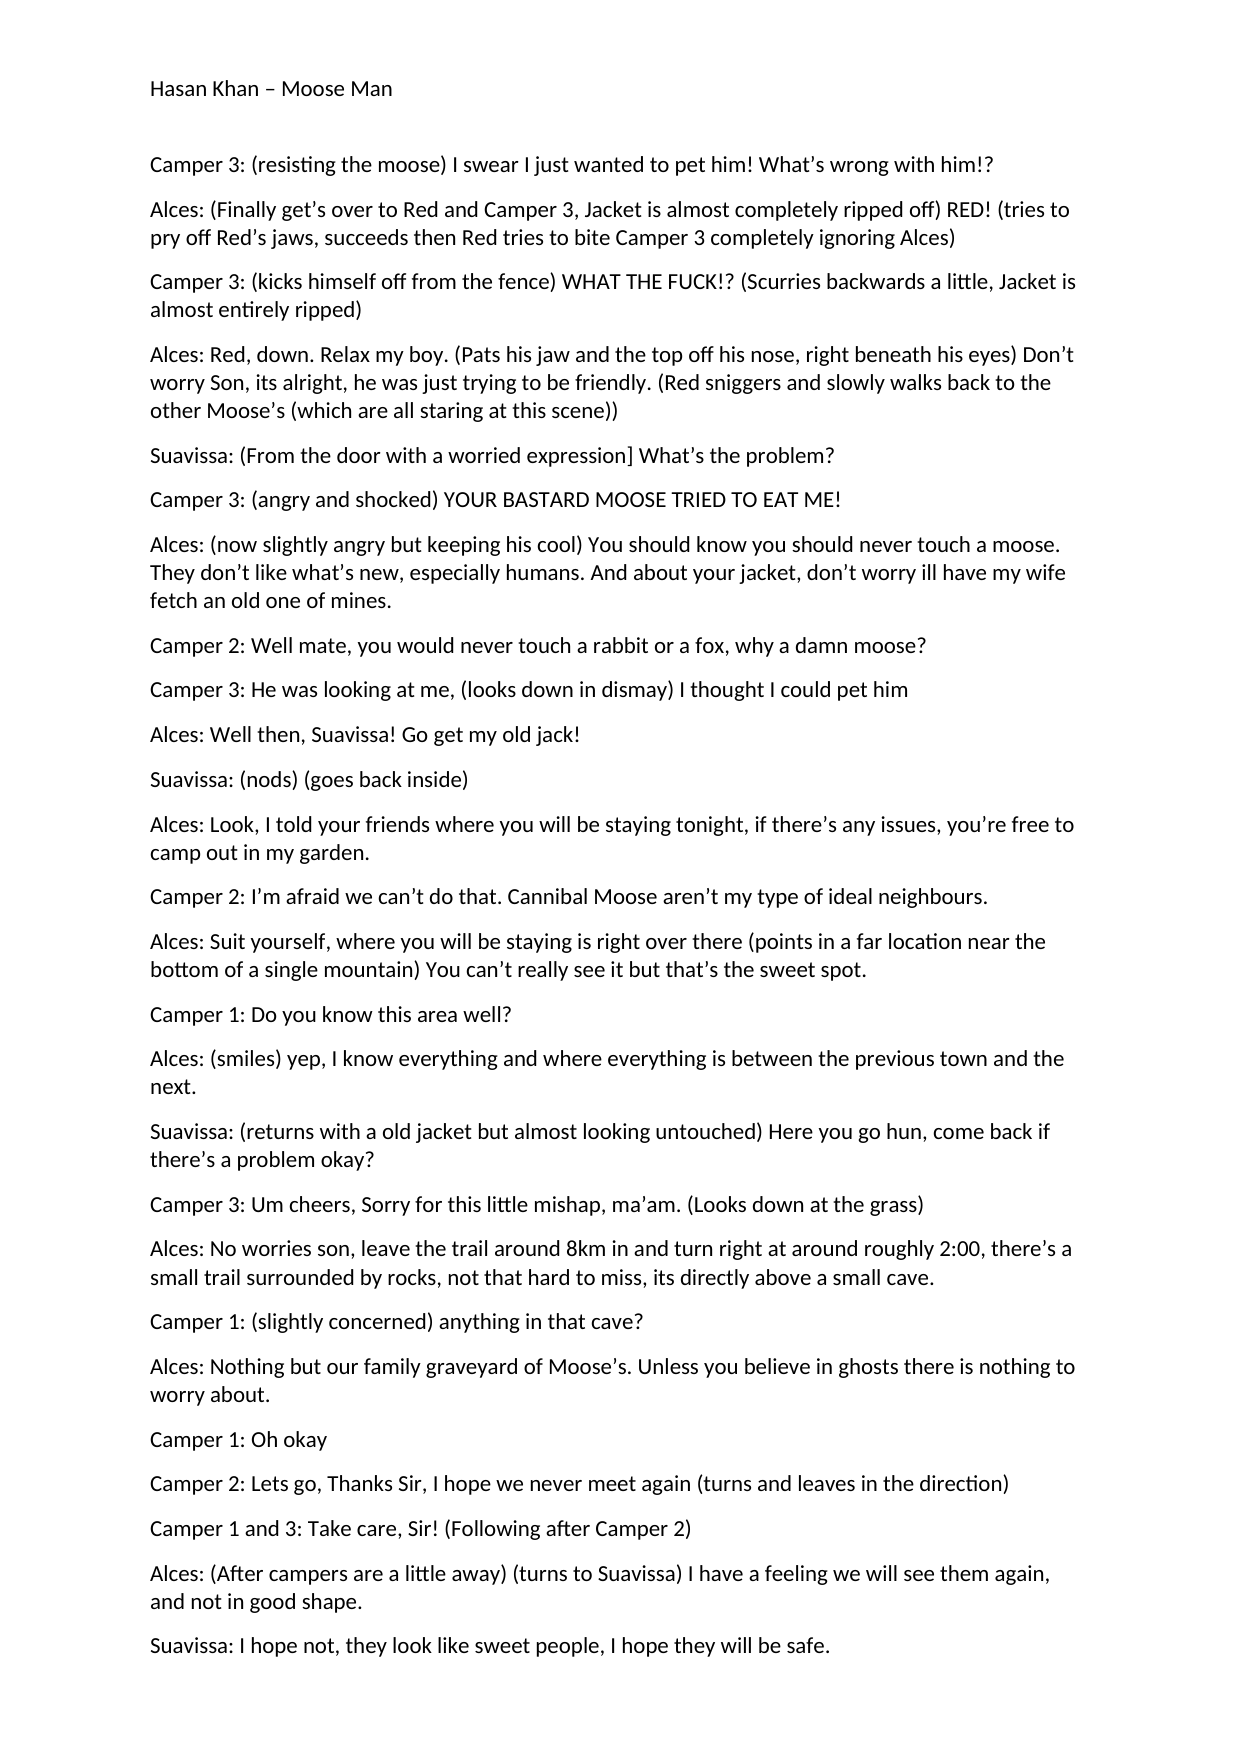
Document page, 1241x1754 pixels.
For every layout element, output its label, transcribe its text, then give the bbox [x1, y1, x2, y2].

text Alces: (now slightly angry but keeping his cool) You should know you should never touch a moose. They don’t like what’s new, especially humans. And about your jacket, don’t worry ill have my wife fetch an old one of mines. [150, 530, 1090, 614]
text Camper 3: (resisting the moose) I swear I just wanted to pet him! What’s wrong with him!? [150, 150, 1090, 178]
text Suavissa: (From the door with a worried expression] What’s the problem? [150, 441, 1090, 469]
text Alces: Nothing but our family graveyard of Moose’s. Unless you believe in ghosts there is nothing to worry about. [150, 1352, 1090, 1408]
text Alces: No worries son, leave the trail around 8km in and turn right at around roughly 2:00, there’s a small trail surrounded by rocks, not that hard to miss, its directly above a small cave. [150, 1234, 1090, 1291]
text Alces: Suit yourself, where you will be staying is right over there (points in a far location near the bottom of a single mountain) You can’t really see it but that’s the sweet spot. [150, 927, 1090, 983]
text Suavissa: (returns with a old jacket but almost looking untouched) Here you go hun, come back if there’s a problem okay? [150, 1117, 1090, 1173]
text Camper 2: Well mate, you would never touch a rabbit or a fox, why a damn moose? [150, 631, 1090, 659]
text Alces: (Finally get’s over to Red and Camper 3, Jacket is almost completely ripped off) RED! (tries to pry off Red’s jaws, succeeds then Red tries to bite Camper 3 completely ignoring Alces) [150, 195, 1090, 251]
text Camper 3: Um cheers, Sorry for this little mishap, ma’am. (Looks down at the grass) [150, 1190, 1090, 1218]
text Camper 3: (angry and shocked) YOUR BASTARD MOOSE TRIED TO EAT ME! [150, 486, 1090, 513]
text Camper 1: Do you know this area well? [150, 1000, 1090, 1028]
text Camper 3: He was looking at me, (looks down in dismay) I thought I could pet him [150, 676, 1090, 704]
text Alces: Well then, Suavissa! Go get my old jack! [150, 720, 1090, 748]
text Camper 1: (slightly concerned) anything in that cave? [150, 1307, 1090, 1335]
text Alces: Red, down. Relax my boy. (Pats his jaw and the top off his nose, right beneath his eyes) Don’t worry Son, its alright, he was just trying to be friendly. (Red sniggers and slowly walks back to the other Moose’s (which are all staring at this scene)) [150, 340, 1090, 424]
text Camper 2: I’m afraid we can’t do that. Cannibal Moose aren’t my type of ideal neighbours. [150, 882, 1090, 910]
text Alces: (smiles) yep, I know everything and where everything is between the previous town and the next. [150, 1044, 1090, 1101]
text Camper 3: (kicks himself off from the fence) WHAT THE FUCK!? (Scurries backwards a little, Jacket is almost entirely ripped) [150, 267, 1090, 323]
text Suavissa: I hope not, they look like sweet people, I hope they will be safe. [150, 1631, 1090, 1659]
text Suavissa: (nods) (goes back inside) [150, 765, 1090, 793]
text Camper 1: Oh okay [150, 1425, 1090, 1453]
text Camper 1 and 3: Take care, Sir! (Following after Camper 2) [150, 1514, 1090, 1542]
text Alces: Look, I told your friends where you will be staying tonight, if there’s any issues, you’re free to camp out in my garden. [150, 810, 1090, 866]
text Camper 2: Lets go, Thanks Sir, I hope we never meet again (turns and leaves in the direction) [150, 1469, 1090, 1497]
text Alces: (After campers are a little away) (turns to Suavissa) I have a feeling we will see them again, and not in good shape. [150, 1559, 1090, 1615]
